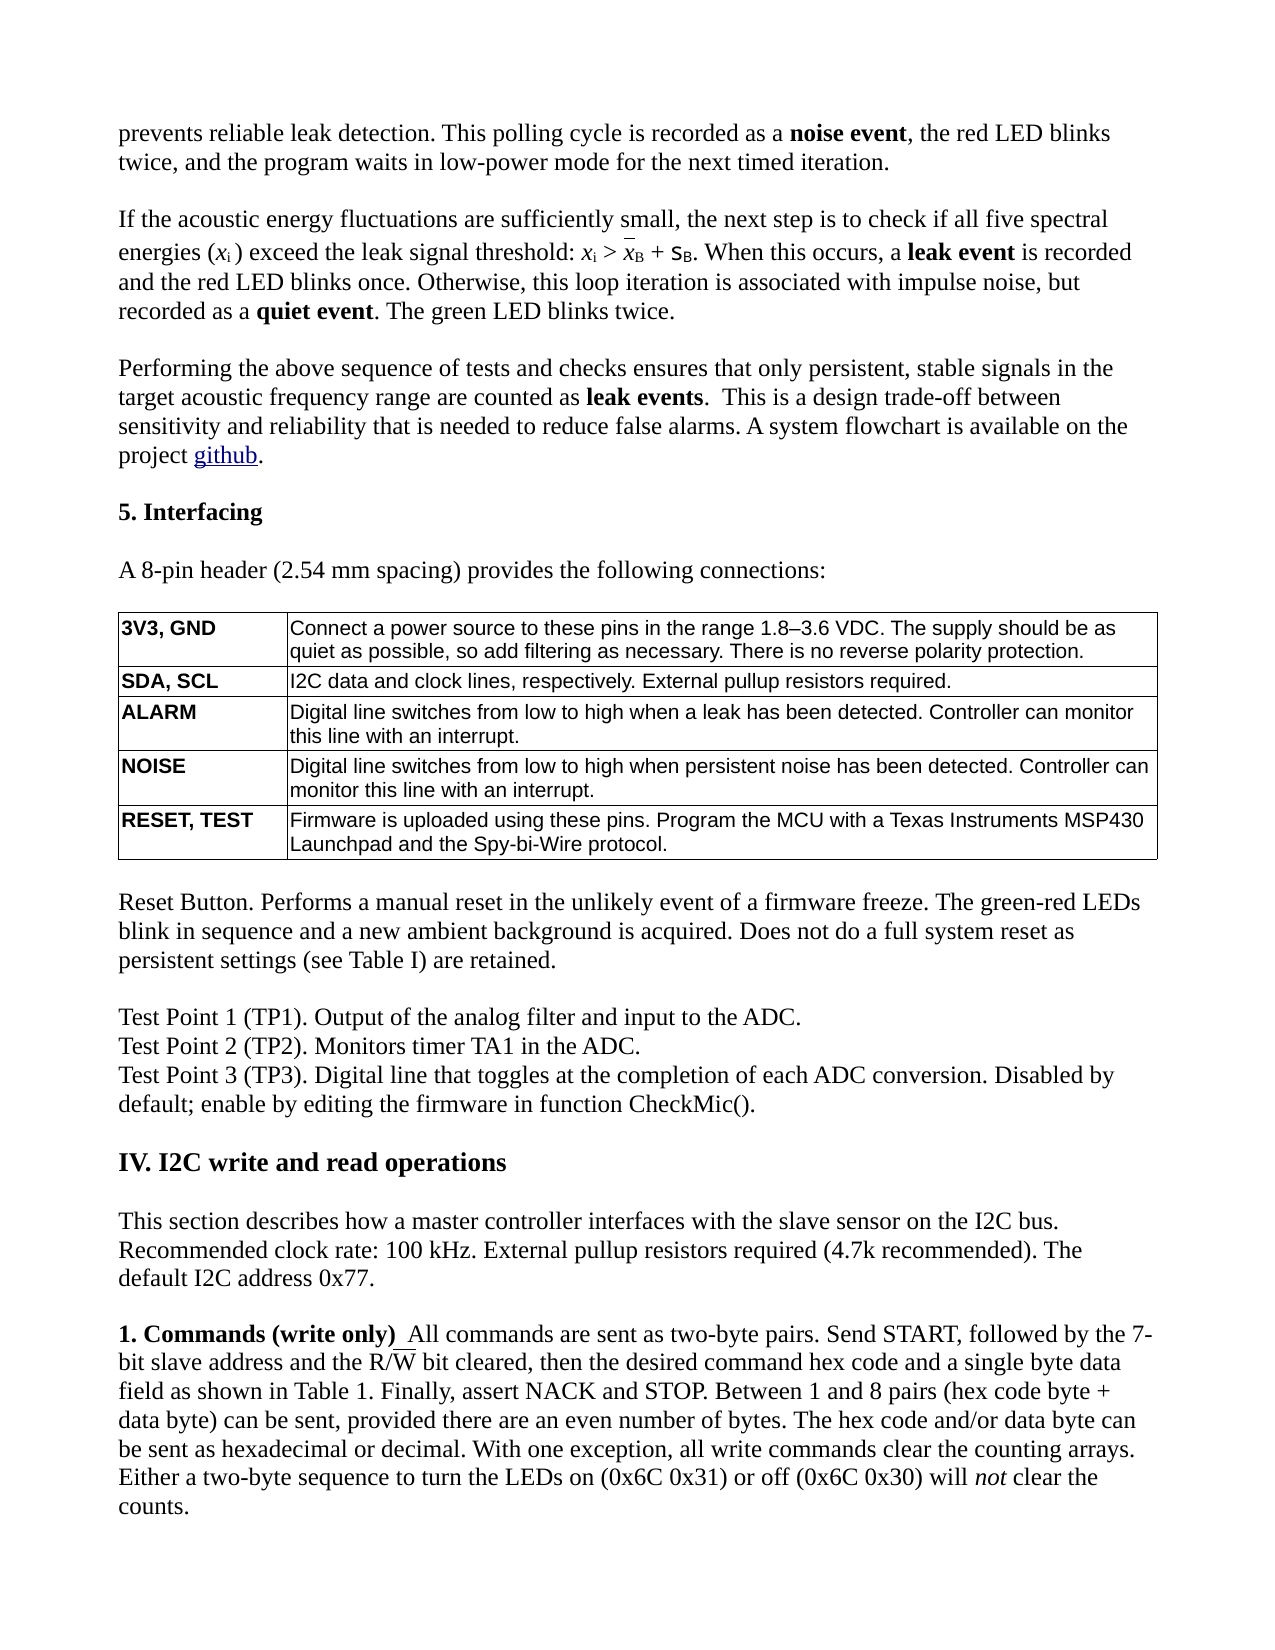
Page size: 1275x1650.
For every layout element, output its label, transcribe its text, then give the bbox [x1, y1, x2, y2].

text Test Point 2 (TP2). Monitors timer TA1 in the ADC. [118, 1031, 1157, 1060]
text This section describes how a master controller interfaces with the slave sensor on the I2C bus. Recommended clock rate: 100 kHz. External pullup resistors required (4.7k recommended). The default I2C address 0x77. [118, 1206, 1157, 1292]
text If the acoustic energy fluctuations are sufficiently small, the next step is to check if all five spectral energies (xi ) exceed the leak signal threshold: xi > xB + sB. When this occurs, a leak event is recorded and the red LED blinks once. Otherwise, this loop iteration is associated with impulse noise, but recorded as a quiet event. The green LED blinks twice. [118, 204, 1157, 325]
text Test Point 3 (TP3). Digital line that toggles at the completion of each ADC conversion. Disabled by default; enable by editing the firmware in function CheckMic(). [118, 1060, 1157, 1117]
table_cell I2C data and clock lines, respectively. External pullup resistors required. [288, 667, 1157, 696]
table_cell SDA, SCL [119, 667, 287, 696]
table_cell Firmware is uploaded using these pins. Program the MCU with a Texas Instruments MSP430 Launchpad and the Spy-bi-Wire protocol. [288, 806, 1157, 858]
table_cell ALARM [119, 697, 287, 750]
table_cell Digital line switches from low to high when a leak has been detected. Controller can monitor this line with an interrupt. [288, 697, 1157, 750]
text A 8-pin header (2.54 mm spacing) provides the following connections: [118, 555, 1157, 583]
table_header Connect a power source to these pins in the range 1.8–3.6 VDC. The supply should be as quiet as possible, so add filtering as necessary. There is no reverse polarity protection. [288, 613, 1157, 666]
text Reset Button. Performs a manual reset in the unlikely event of a firmware freeze. The green-red LEDs blink in sequence and a new ambient background is acquired. Does not do a full system reset as persistent settings (see Table I) are retained. [118, 887, 1157, 974]
text 5. Interfacing [118, 497, 1157, 526]
text prevents reliable leak detection. This polling cycle is recorded as a noise event, the red LED blinks twice, and the program waits in low-power mode for the next timed iteration. [118, 118, 1157, 176]
text IV. I2C write and read operations [118, 1146, 1157, 1177]
text Performing the above sequence of tests and checks ensures that only persistent, stable signals in the target acoustic frequency range are counted as leak events. This is a design trade-off between sensitivity and reliability that is needed to reduce false alarms. A system flowchart is available on the project github. [118, 353, 1157, 468]
table_cell Digital line switches from low to high when persistent noise has been detected. Controller can monitor this line with an interrupt. [288, 751, 1157, 804]
text Test Point 1 (TP1). Output of the analog filter and input to the ADC. [118, 1002, 1157, 1031]
table_cell NOISE [119, 751, 287, 804]
text 1. Commands (write only) All commands are sent as two-byte pairs. Send START, followed by the 7-bit slave address and the R/W bit cleared, then the desired command hex code and a single byte data field as shown in Table 1. Finally, assert NACK and STOP. Between 1 and 8 pairs (hex code byte + data byte) can be sent, provided there are an even number of bytes. The hex code and/or data byte can be sent as hexadecimal or decimal. With one exception, all write commands clear the counting arrays. Either a two-byte sequence to turn the LEDs on (0x6C 0x31) or off (0x6C 0x30) will not clear the counts. [118, 1319, 1157, 1520]
table_header 3V3, GND [119, 613, 287, 666]
table_cell RESET, TEST [119, 806, 287, 858]
